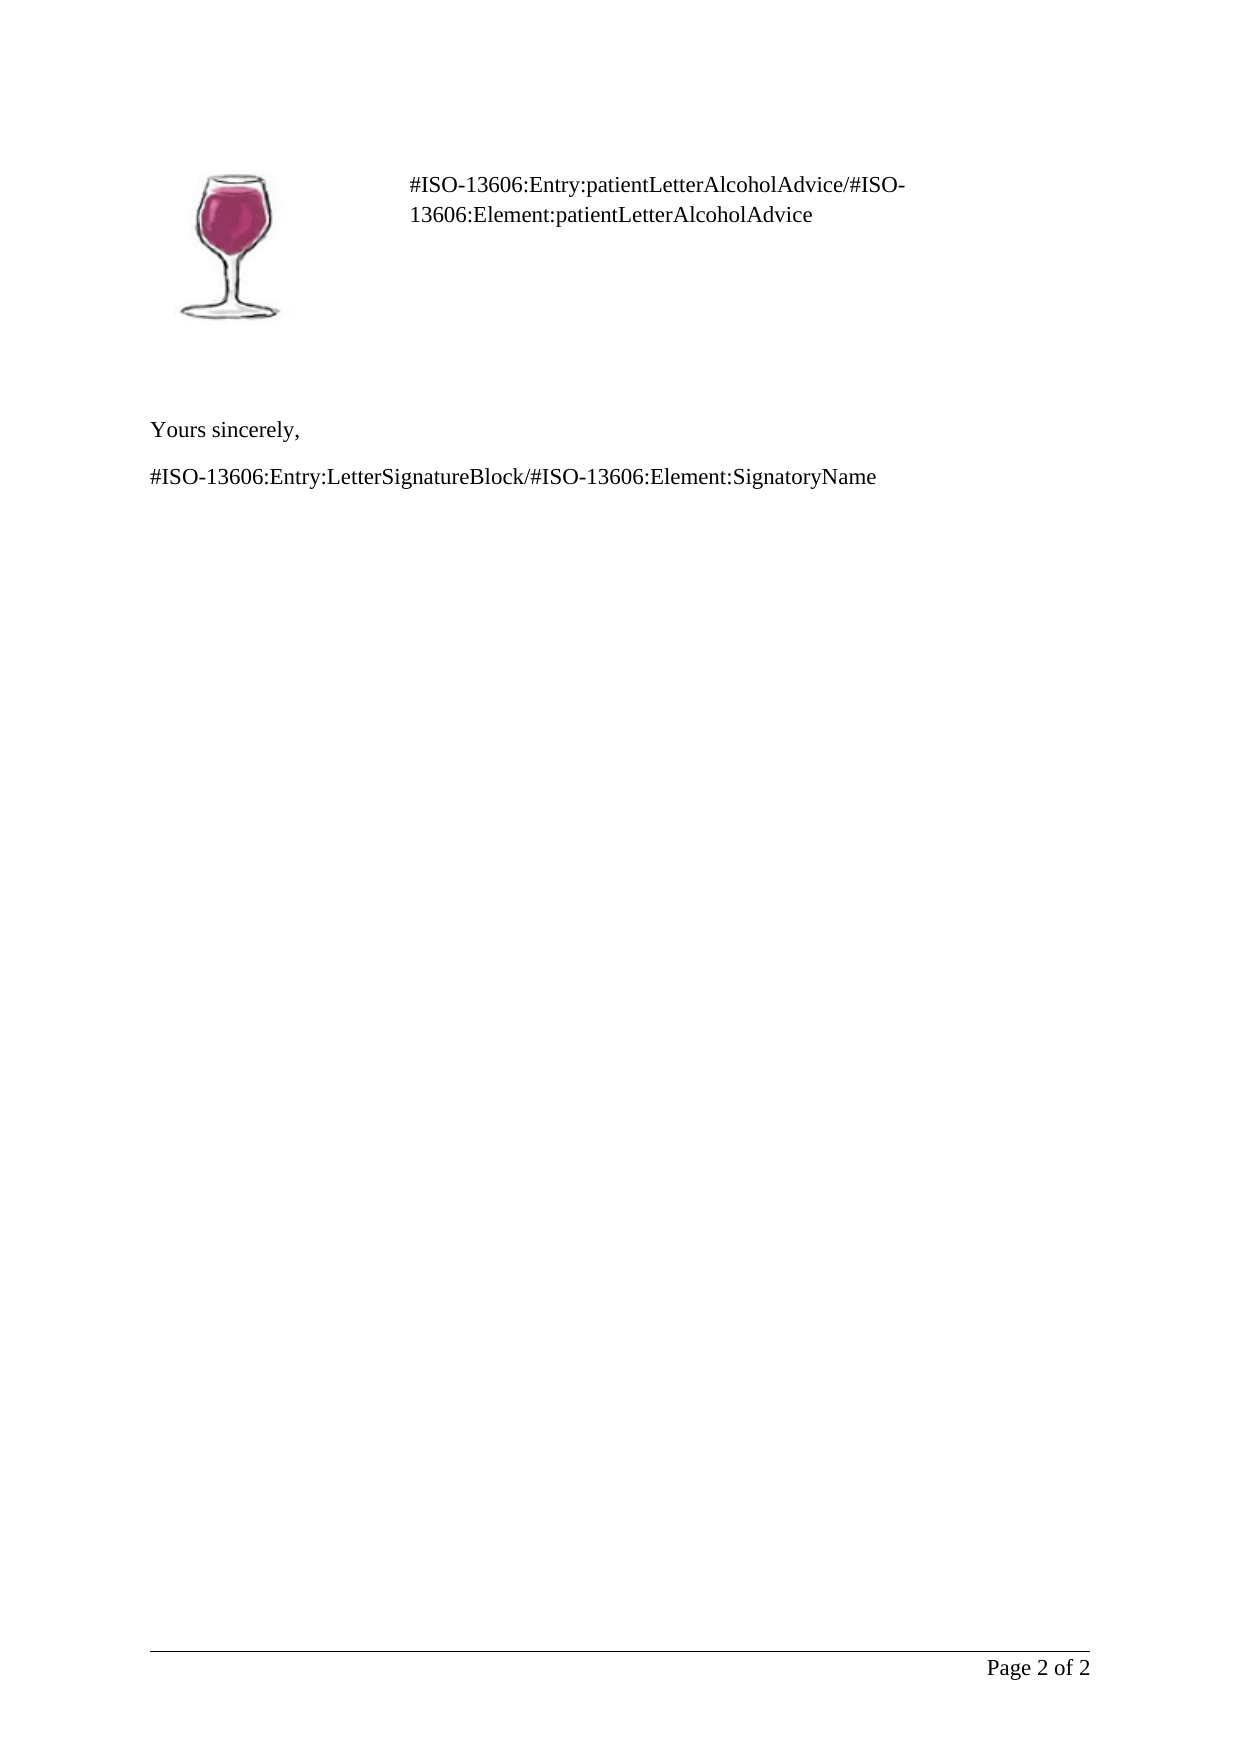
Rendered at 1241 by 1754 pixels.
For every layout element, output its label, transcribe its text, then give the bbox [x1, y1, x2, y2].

text Yours sincerely, [150, 416, 1090, 442]
text #ISO-13606:Entry:LetterSignatureBlock/#ISO-13606:Element:SignatoryName [150, 463, 1090, 489]
picture [150, 170, 307, 327]
table_cell #ISO-13606:Entry:patientLetterAlcoholAdvice/#ISO-13606:Element:patientLetterAlcoholAdvice [409, 150, 1090, 348]
table_cell [150, 150, 409, 348]
